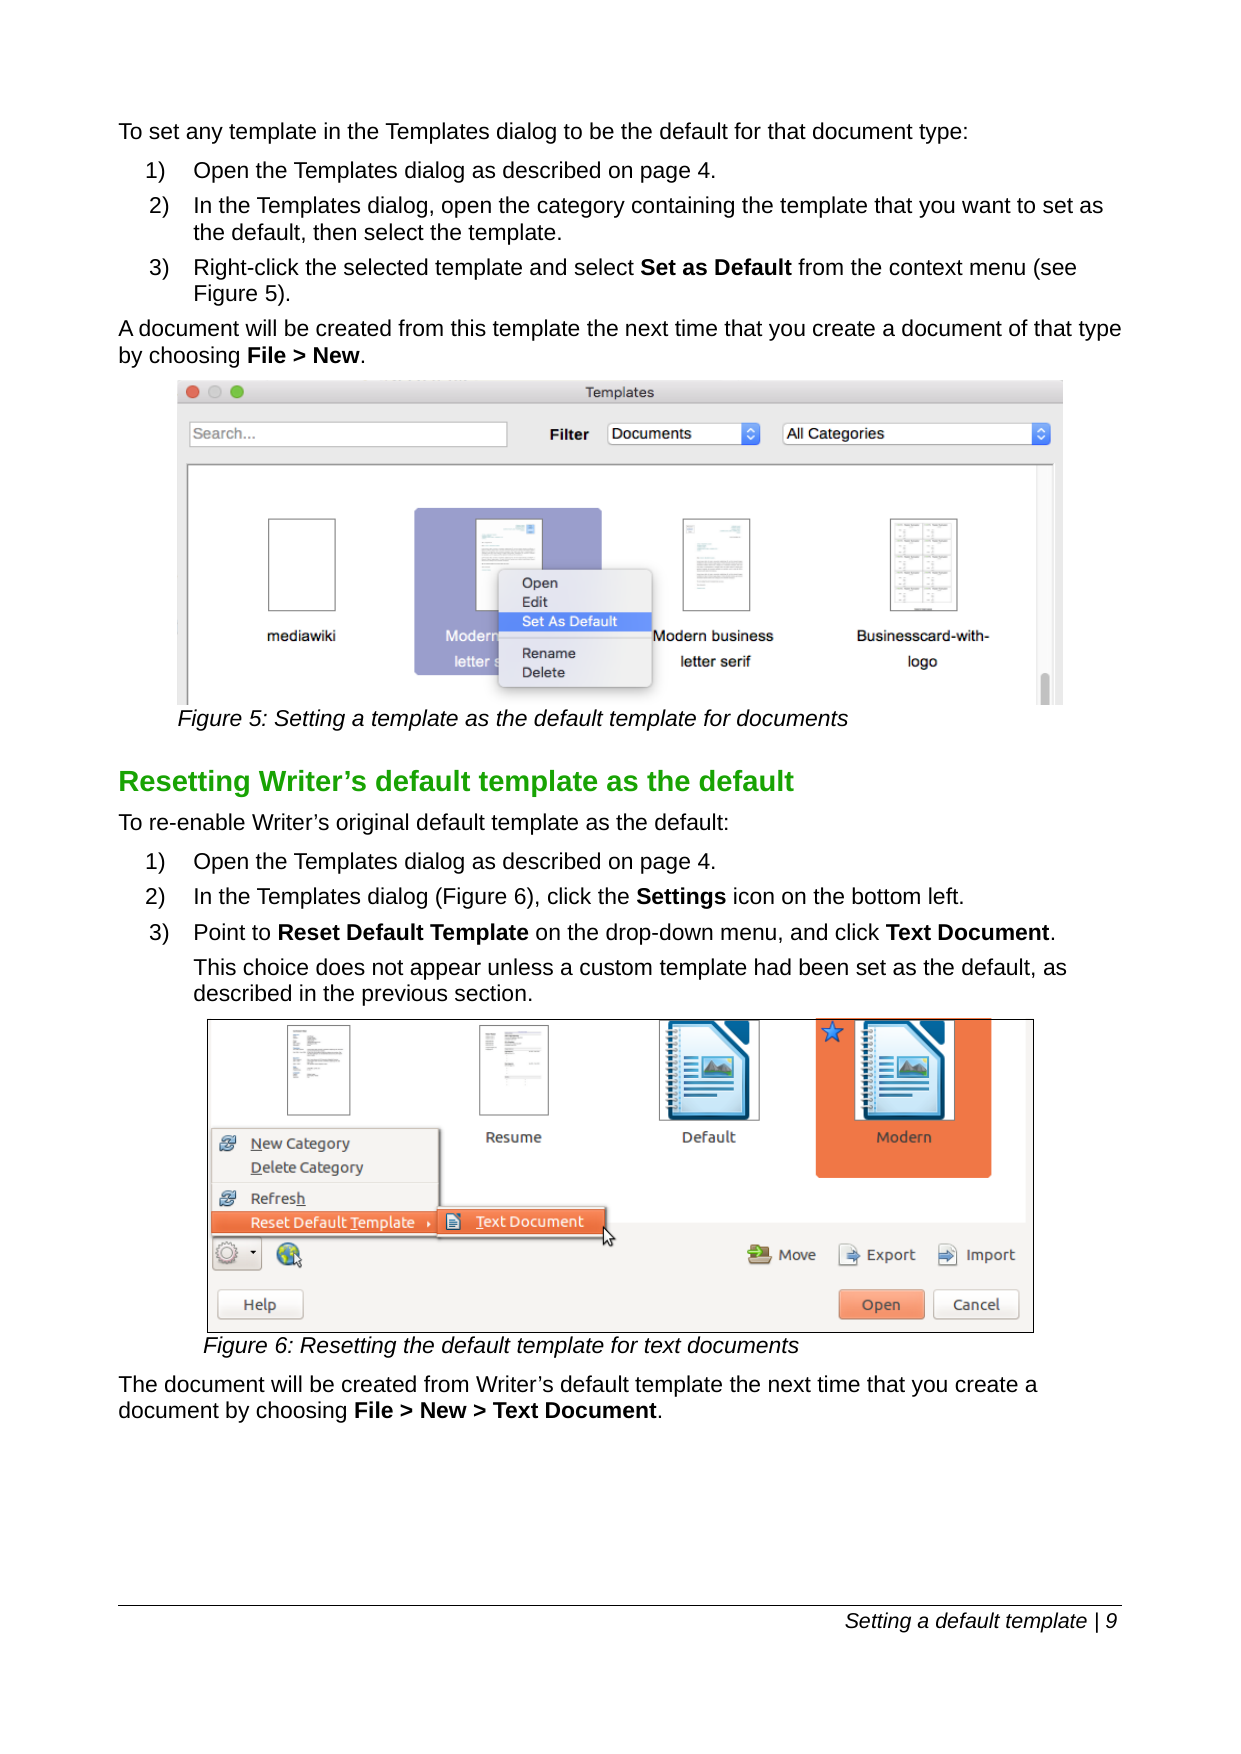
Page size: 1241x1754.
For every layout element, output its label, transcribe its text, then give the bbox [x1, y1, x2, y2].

text This choice does not appear unless a custom template had been set as the default, as described in the previous section. [193, 954, 1122, 1006]
list In the Templates dialog (Figure 6), click the Settings icon on the bottom left. [165, 883, 1122, 909]
list To re-enable Writer’s original default template as the default: [118, 809, 1122, 836]
picture [177, 380, 1063, 705]
text Figure 6: Resetting the default template for text documents [203, 1019, 1037, 1359]
list Point to Reset Default Template on the drop-down menu, and click Text Document. [169, 918, 1122, 945]
text Figure 5: Setting a template as the default template for documents [177, 705, 1063, 731]
list Open the Templates dialog as described on page 4. [165, 848, 1122, 874]
list To set any template in the Templates dialog to be the default for that document type: [118, 118, 1122, 144]
list Right-click the selected template and select Set as Default from the context menu (see Figure 5). [169, 254, 1122, 306]
subtitle Resetting Writer’s default template as the default [118, 764, 1122, 797]
list In the Templates dialog, open the category containing the template that you want to set as the default, then select the template. [169, 192, 1122, 245]
text The document will be created from Writer’s default template the next time that you create a document by choosing File > New > Text Document. [118, 1371, 1122, 1423]
list Open the Templates dialog as described on page 4. [165, 157, 1122, 183]
picture [208, 1020, 1033, 1332]
text A document will be created from this template the next time that you create a document of that type by choosing File > New. [118, 315, 1122, 368]
